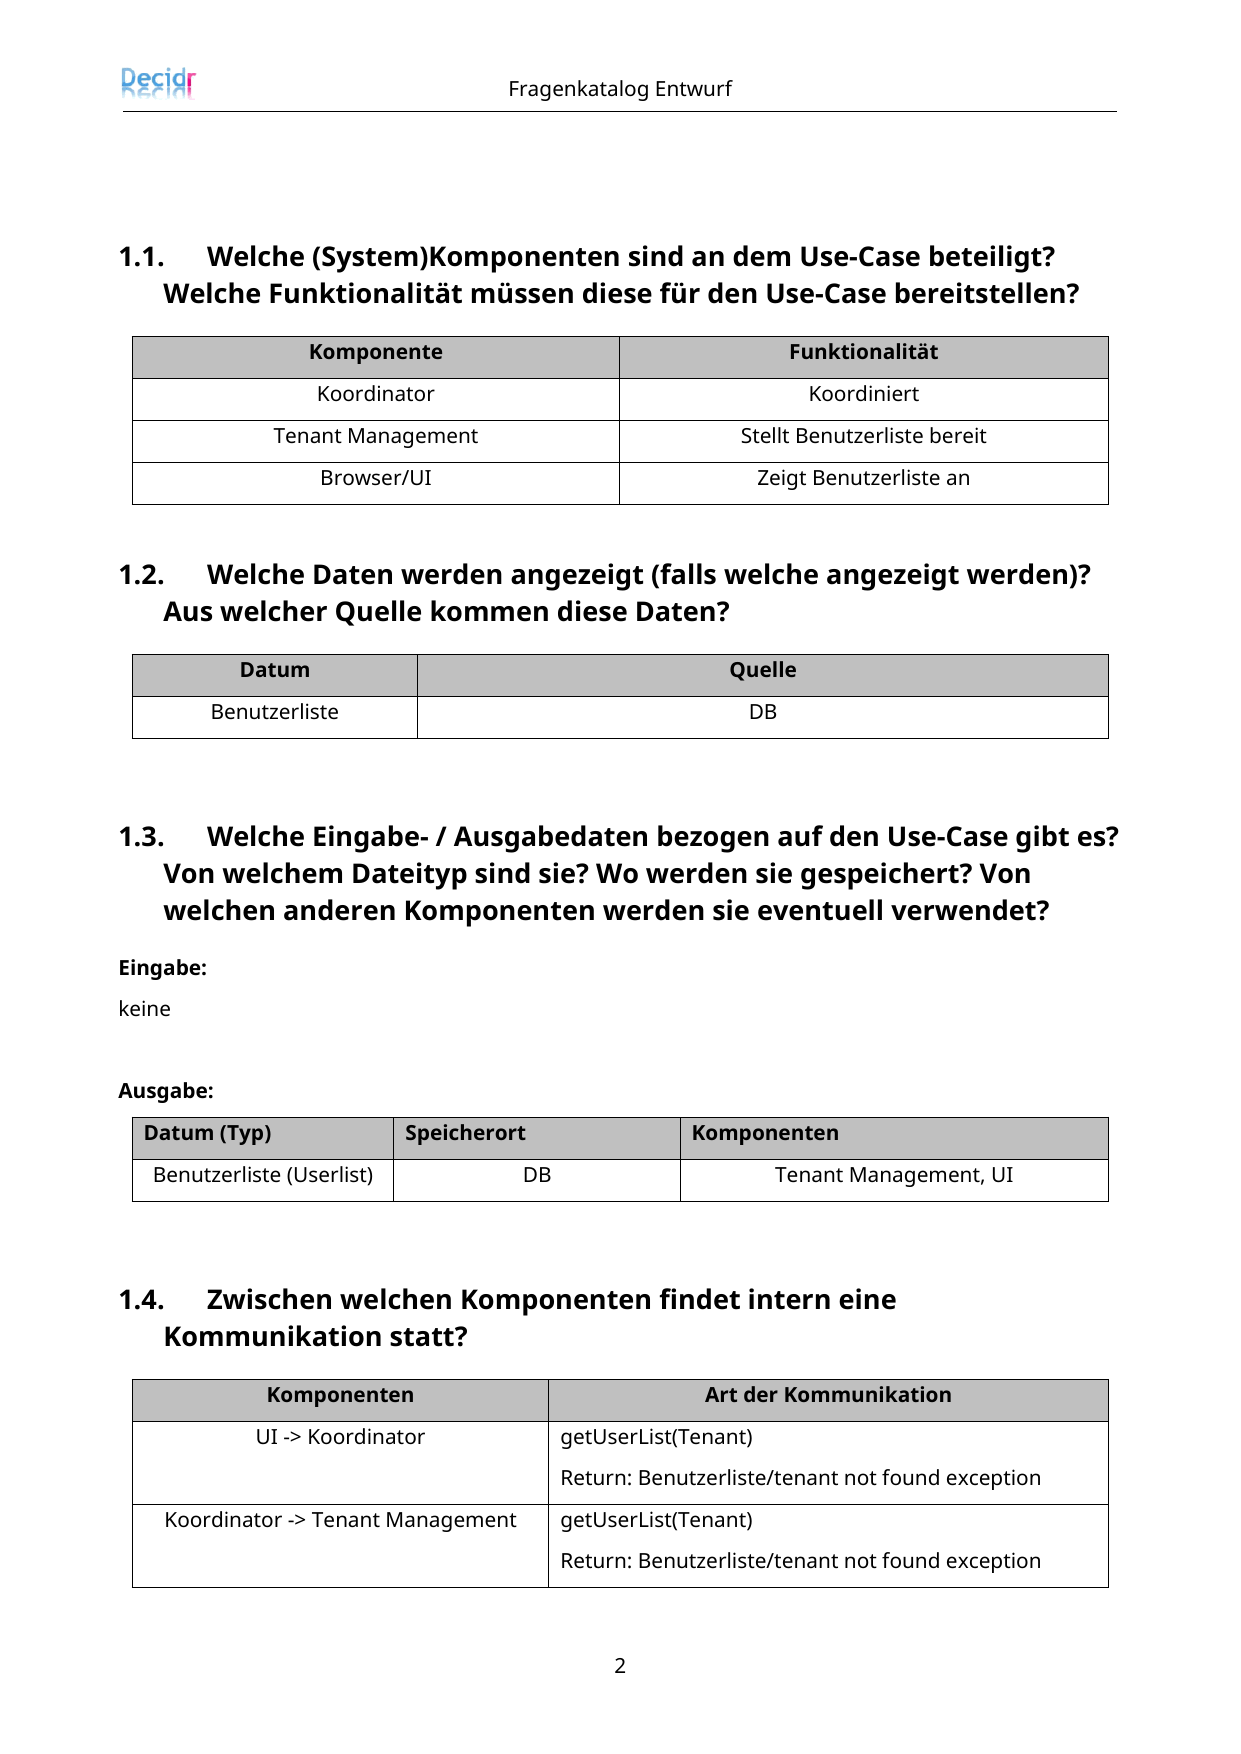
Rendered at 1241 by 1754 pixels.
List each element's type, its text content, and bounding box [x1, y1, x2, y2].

table_cell Koordinator [133, 379, 619, 420]
table_header Quelle [418, 655, 1108, 696]
table_header Komponenten [681, 1118, 1108, 1159]
table_cell getUserList(Tenant) Return: Benutzerliste/tenant not found exception [549, 1422, 1108, 1504]
subtitle Welche (System)Komponenten sind an dem Use-Case beteiligt? Welche Funktionalität müssen diese für den Use-Case bereitstellen? [118, 237, 1122, 311]
text Ausgabe: [118, 1076, 1122, 1104]
table_cell Zeigt Benutzerliste an [620, 463, 1108, 504]
table_cell Benutzerliste (Userlist) [133, 1160, 393, 1201]
table_cell getUserList(Tenant) Return: Benutzerliste/tenant not found exception [549, 1505, 1108, 1587]
text Eingabe: [118, 953, 1122, 981]
table_cell Tenant Management, UI [681, 1160, 1108, 1201]
text keine [118, 994, 1122, 1022]
subtitle Welche Daten werden angezeigt (falls welche angezeigt werden)? Aus welcher Quelle kommen diese Daten? [118, 555, 1122, 629]
subtitle Welche Eingabe- / Ausgabedaten bezogen auf den Use-Case gibt es? Von welchem Dateityp sind sie? Wo werden sie gespeichert? Von welchen anderen Komponenten werden sie eventuell verwendet? [118, 817, 1122, 928]
table_cell DB [418, 697, 1108, 738]
table_header Datum (Typ) [133, 1118, 393, 1159]
table_cell Benutzerliste [133, 697, 417, 738]
table_header Speicherort [394, 1118, 680, 1159]
table_cell DB [394, 1160, 680, 1201]
picture [118, 64, 200, 102]
table_header Komponenten [133, 1380, 548, 1421]
table_header Funktionalität [620, 337, 1108, 378]
table_cell Koordinator -> Tenant Management [133, 1505, 548, 1587]
table_header Datum [133, 655, 417, 696]
table_cell UI -> Koordinator [133, 1422, 548, 1504]
table_header Art der Kommunikation [549, 1380, 1108, 1421]
table_cell Stellt Benutzerliste bereit [620, 421, 1108, 462]
subtitle Zwischen welchen Komponenten findet intern eine Kommunikation statt? [118, 1280, 1122, 1354]
table_cell Koordiniert [620, 379, 1108, 420]
table_cell Tenant Management [133, 421, 619, 462]
table_cell Browser/UI [133, 463, 619, 504]
table_header Komponente [133, 337, 619, 378]
